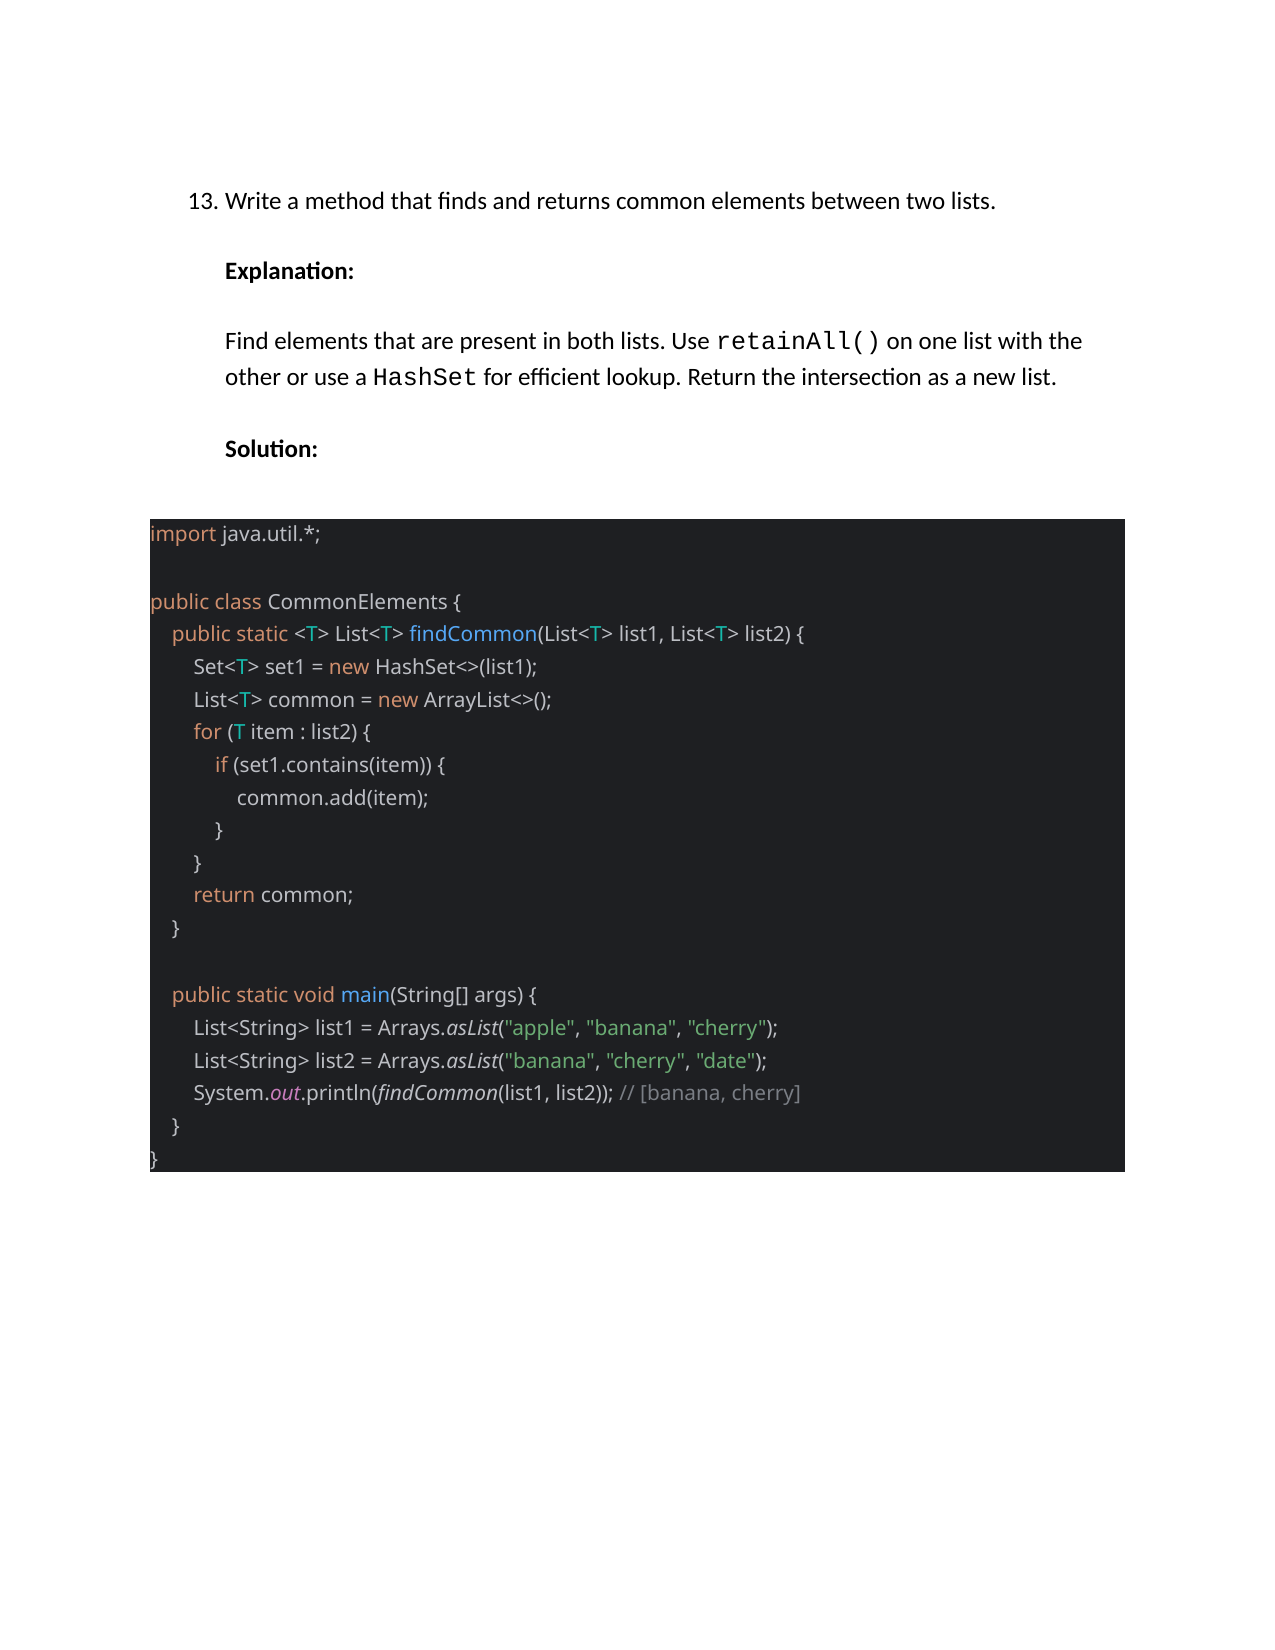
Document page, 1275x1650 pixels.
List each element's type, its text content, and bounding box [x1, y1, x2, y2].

list Write a method that finds and returns common elements between two lists. [187, 185, 1125, 216]
list Explanation: [225, 255, 1125, 286]
list Find elements that are present in both lists. Use retainAll() on one list with the other or use a HashSet for efficient lookup. Return the intersection as a new list. [225, 325, 1125, 393]
list Solution: [225, 433, 1125, 463]
text import java.util.*; public class CommonElements { public static <T> List<T> findCommon(List<T> list1, List<T> list2) { Set<T> set1 = new HashSet<>(list1); List<T> common = new ArrayList<>(); for (T item : list2) { if (set1.contains(item)) { common.add(item); } } return common; } public static void main(String[] args) { List<String> list1 = Arrays.asList("apple", "banana", "cherry"); List<String> list2 = Arrays.asList("banana", "cherry", "date"); System.out.println(findCommon(list1, list2)); // [banana, cherry] } } [150, 519, 1125, 1172]
